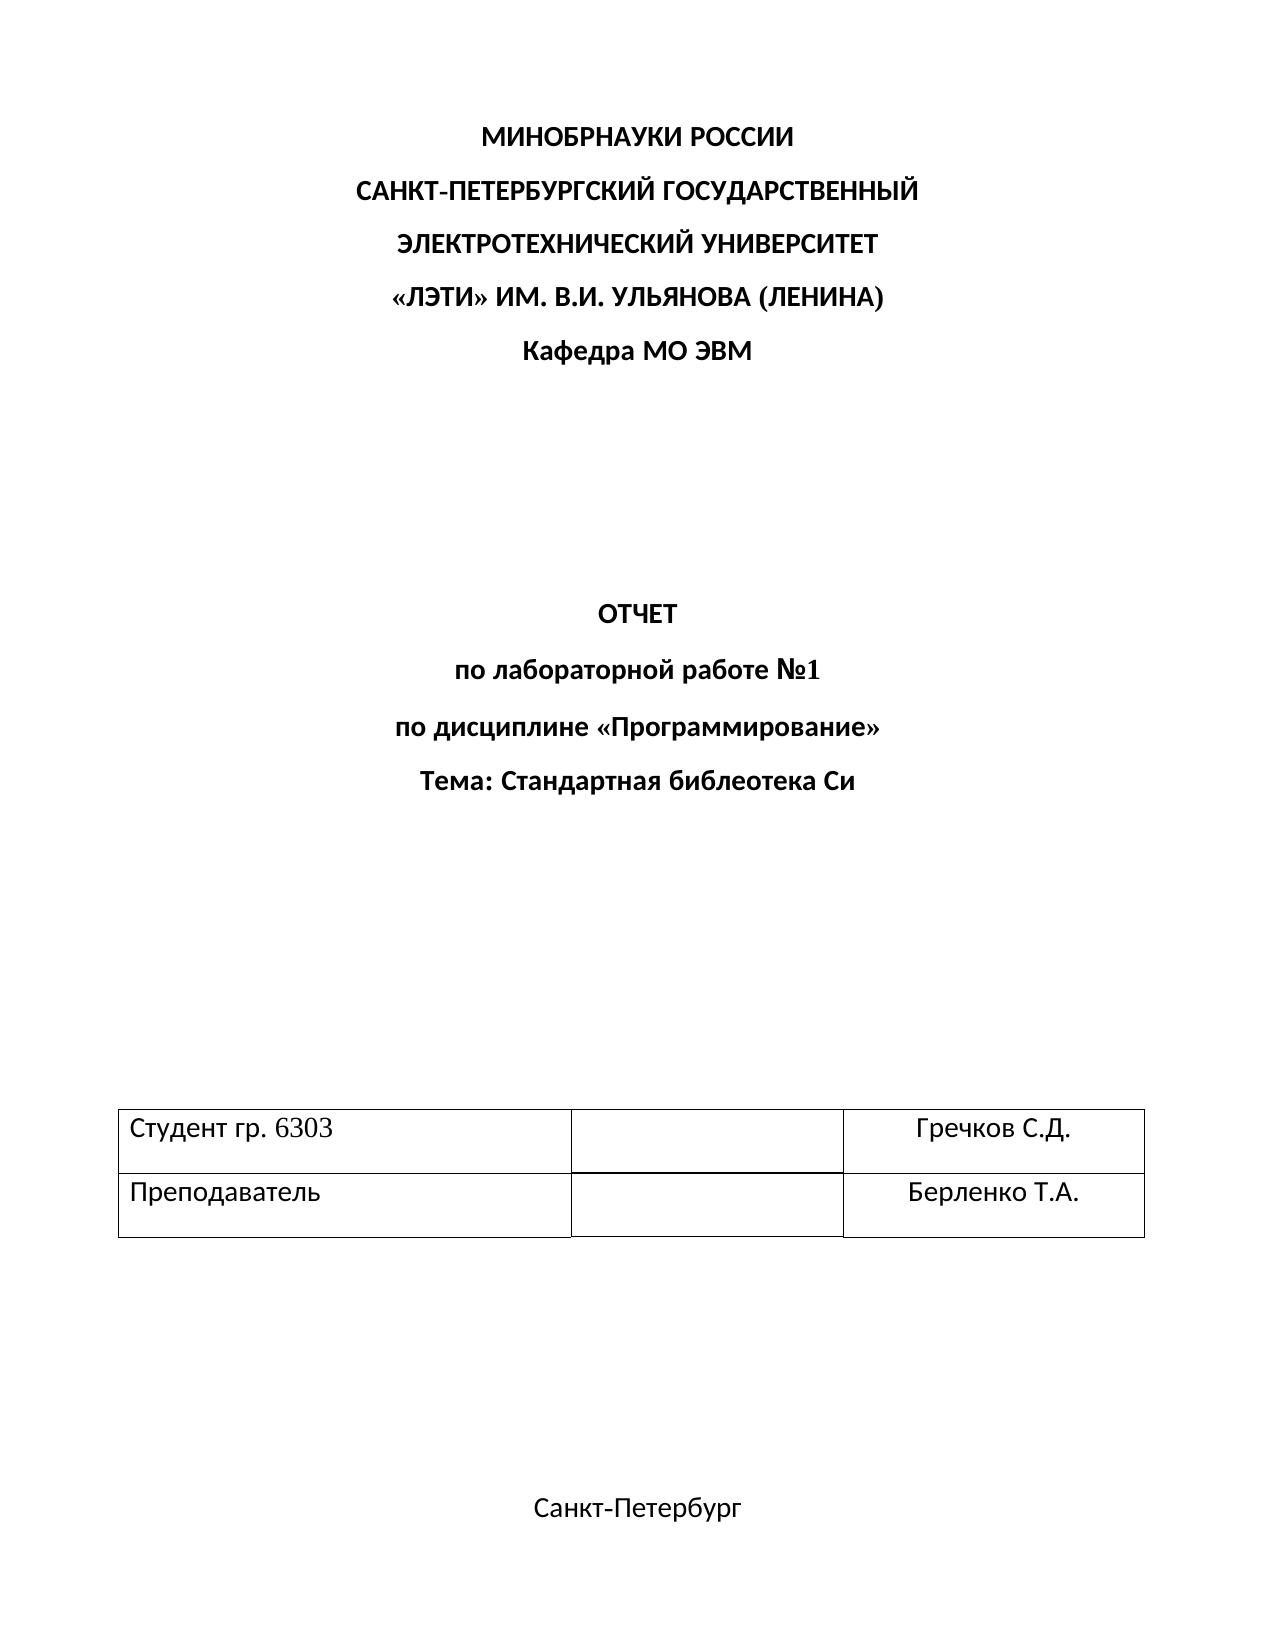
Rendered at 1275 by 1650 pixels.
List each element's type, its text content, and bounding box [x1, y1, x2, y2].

text Санкт-Петербургский государственный [118, 172, 1157, 207]
text по дисциплине «Программирование» [118, 708, 1157, 744]
table_header [572, 1110, 843, 1172]
text Санкт-Петербург [118, 1489, 1157, 1524]
table_cell Преподаватель [119, 1174, 571, 1237]
table_cell [572, 1174, 843, 1236]
table_header Гречков С.Д. [844, 1110, 1144, 1173]
text отчет [118, 595, 1157, 631]
text «ЛЭТИ» им. В.И. Ульянова (Ленина) [118, 278, 1157, 314]
table_cell Берленко Т.А. [844, 1174, 1144, 1237]
text по лабораторной работе №1 [118, 649, 1157, 688]
text электротехнический университет [118, 225, 1157, 261]
text МИНОБРНАУКИ РОССИИ [118, 118, 1157, 154]
text Тема: Стандартная библеотека Си [118, 762, 1157, 797]
table_header Студент гр. 6303 [119, 1110, 571, 1173]
text Кафедра МО ЭВМ [118, 332, 1157, 367]
